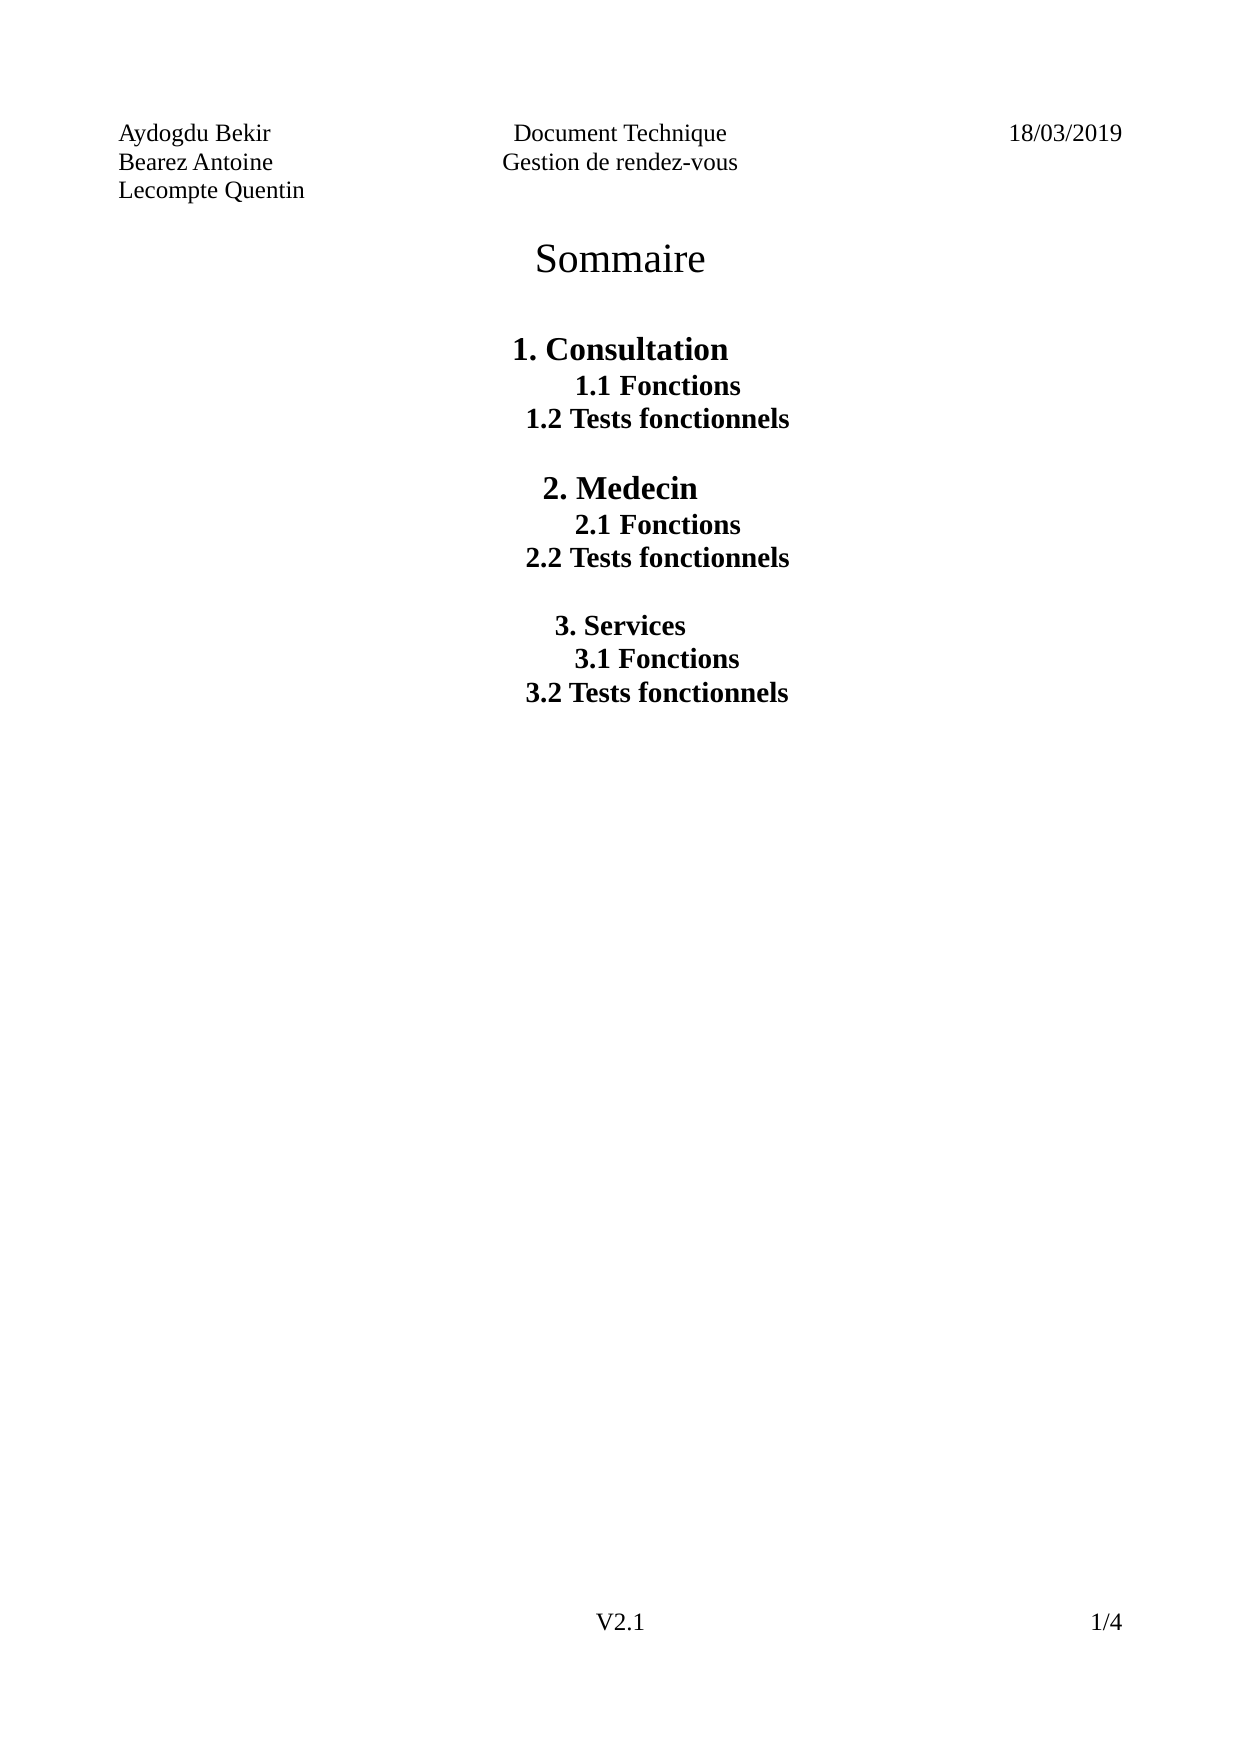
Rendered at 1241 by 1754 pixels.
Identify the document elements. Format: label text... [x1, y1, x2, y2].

list Fonctions [193, 368, 1122, 402]
text 3. Services [118, 608, 1122, 641]
text Sommaire [118, 234, 1122, 282]
text 3.1 Fonctions [118, 641, 1122, 675]
text 2. Medecin [118, 469, 1122, 507]
text 1. Consultation [118, 330, 1122, 368]
list Tests fonctionnels [193, 541, 1122, 574]
list Tests fonctionnels [193, 402, 1122, 435]
text 3.2 Tests fonctionnels [118, 675, 1122, 708]
list Fonctions [193, 507, 1122, 541]
